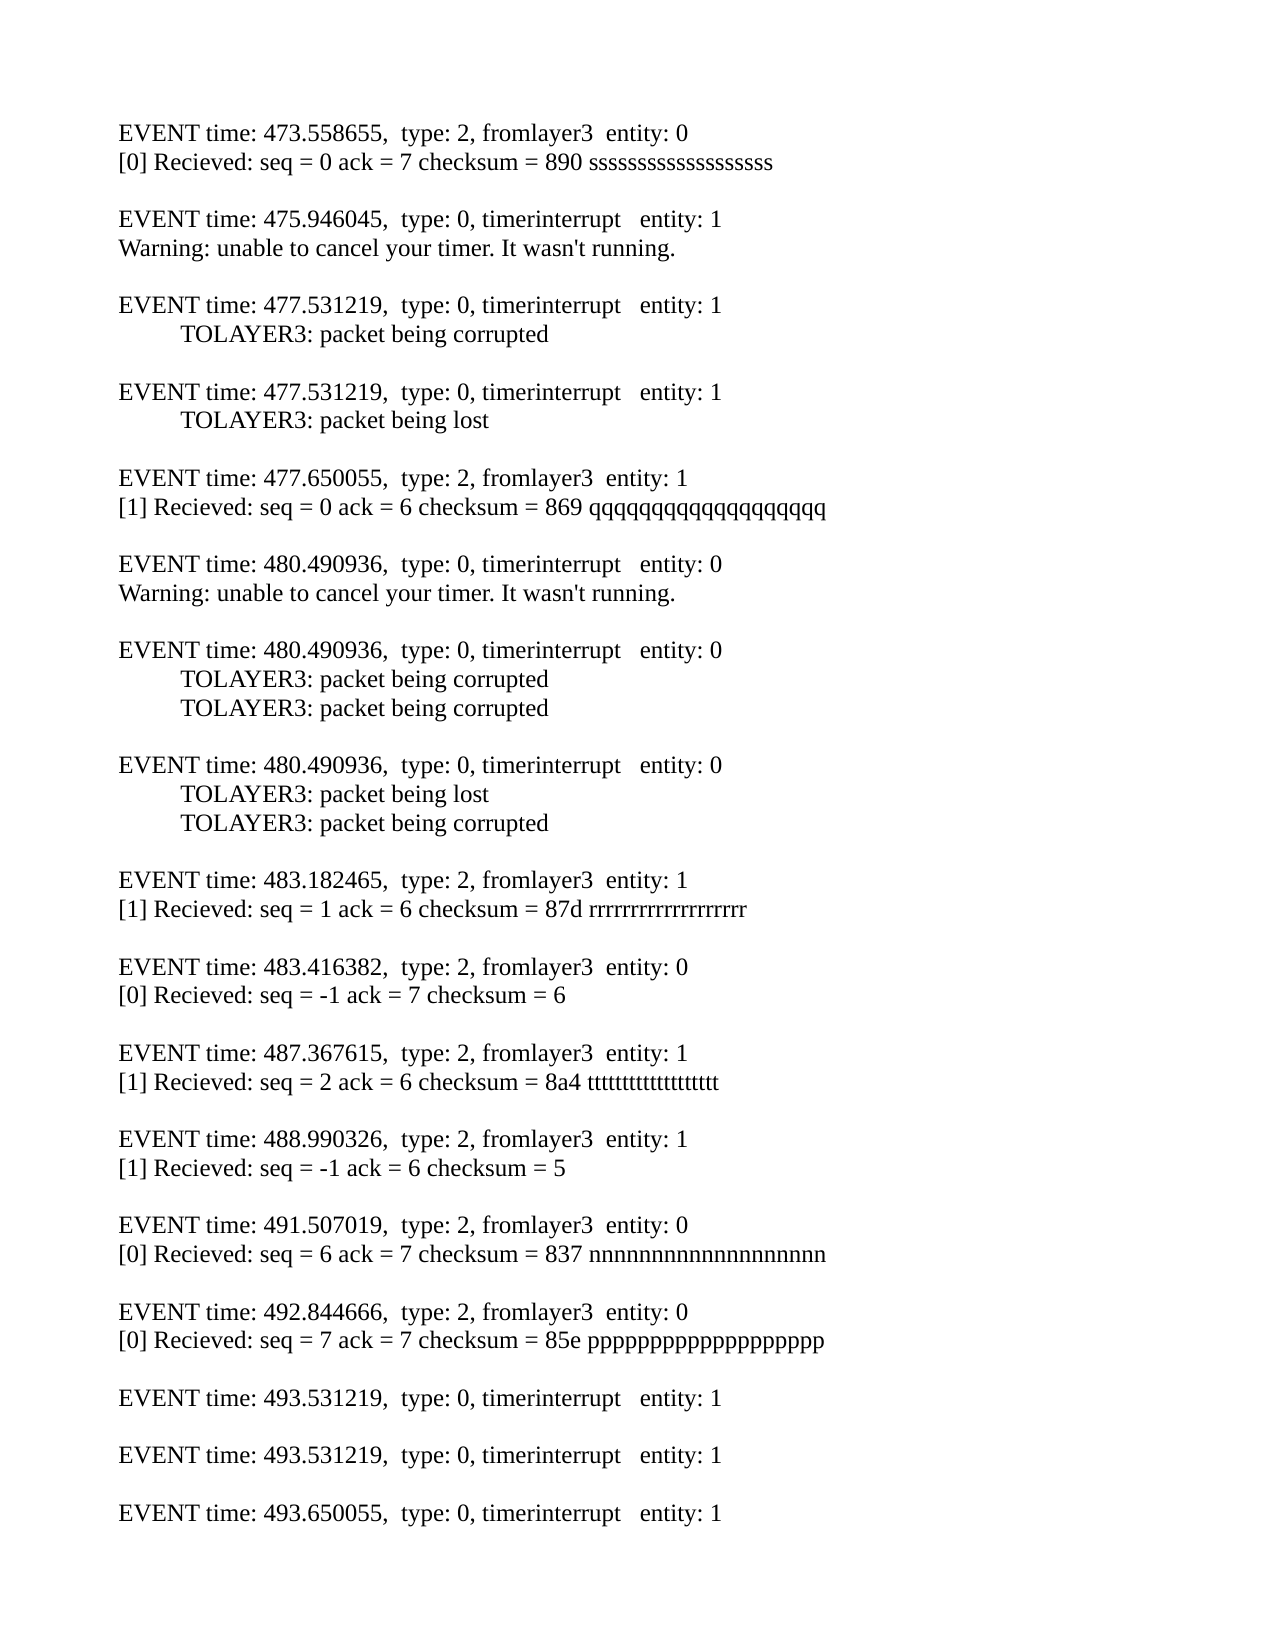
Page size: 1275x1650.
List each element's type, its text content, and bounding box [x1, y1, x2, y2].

text EVENT time: 477.650055, type: 2, fromlayer3 entity: 1 [118, 463, 1157, 492]
text EVENT time: 483.416382, type: 2, fromlayer3 entity: 0 [118, 952, 1157, 981]
text EVENT time: 483.182465, type: 2, fromlayer3 entity: 1 [118, 866, 1157, 894]
text EVENT time: 493.650055, type: 0, timerinterrupt entity: 1 [118, 1498, 1157, 1527]
text TOLAYER3: packet being lost [118, 779, 1157, 808]
text [0] Recieved: seq = 7 ack = 7 checksum = 85e ppppppppppppppppppp [118, 1326, 1157, 1354]
text EVENT time: 475.946045, type: 0, timerinterrupt entity: 1 [118, 204, 1157, 233]
text EVENT time: 491.507019, type: 2, fromlayer3 entity: 0 [118, 1211, 1157, 1239]
text [1] Recieved: seq = 2 ack = 6 checksum = 8a4 ttttttttttttttttttt [118, 1067, 1157, 1096]
text Warning: unable to cancel your timer. It wasn't running. [118, 233, 1157, 262]
text EVENT time: 473.558655, type: 2, fromlayer3 entity: 0 [118, 118, 1157, 147]
text [0] Recieved: seq = 0 ack = 7 checksum = 890 sssssssssssssssssss [118, 147, 1157, 176]
text EVENT time: 492.844666, type: 2, fromlayer3 entity: 0 [118, 1297, 1157, 1326]
text EVENT time: 477.531219, type: 0, timerinterrupt entity: 1 [118, 377, 1157, 406]
text EVENT time: 487.367615, type: 2, fromlayer3 entity: 1 [118, 1038, 1157, 1067]
text [1] Recieved: seq = -1 ack = 6 checksum = 5 [118, 1153, 1157, 1182]
text TOLAYER3: packet being corrupted [118, 693, 1157, 722]
text EVENT time: 488.990326, type: 2, fromlayer3 entity: 1 [118, 1124, 1157, 1153]
text EVENT time: 480.490936, type: 0, timerinterrupt entity: 0 [118, 549, 1157, 578]
text EVENT time: 480.490936, type: 0, timerinterrupt entity: 0 [118, 636, 1157, 664]
text EVENT time: 493.531219, type: 0, timerinterrupt entity: 1 [118, 1441, 1157, 1469]
text [1] Recieved: seq = 1 ack = 6 checksum = 87d rrrrrrrrrrrrrrrrrrr [118, 894, 1157, 923]
text [0] Recieved: seq = -1 ack = 7 checksum = 6 [118, 981, 1157, 1009]
text TOLAYER3: packet being corrupted [118, 319, 1157, 348]
text [1] Recieved: seq = 0 ack = 6 checksum = 869 qqqqqqqqqqqqqqqqqqq [118, 492, 1157, 521]
text [0] Recieved: seq = 6 ack = 7 checksum = 837 nnnnnnnnnnnnnnnnnnn [118, 1239, 1157, 1268]
text EVENT time: 493.531219, type: 0, timerinterrupt entity: 1 [118, 1383, 1157, 1412]
text EVENT time: 477.531219, type: 0, timerinterrupt entity: 1 [118, 291, 1157, 319]
text Warning: unable to cancel your timer. It wasn't running. [118, 578, 1157, 607]
text TOLAYER3: packet being lost [118, 406, 1157, 434]
text TOLAYER3: packet being corrupted [118, 664, 1157, 693]
text TOLAYER3: packet being corrupted [118, 808, 1157, 837]
text EVENT time: 480.490936, type: 0, timerinterrupt entity: 0 [118, 751, 1157, 779]
